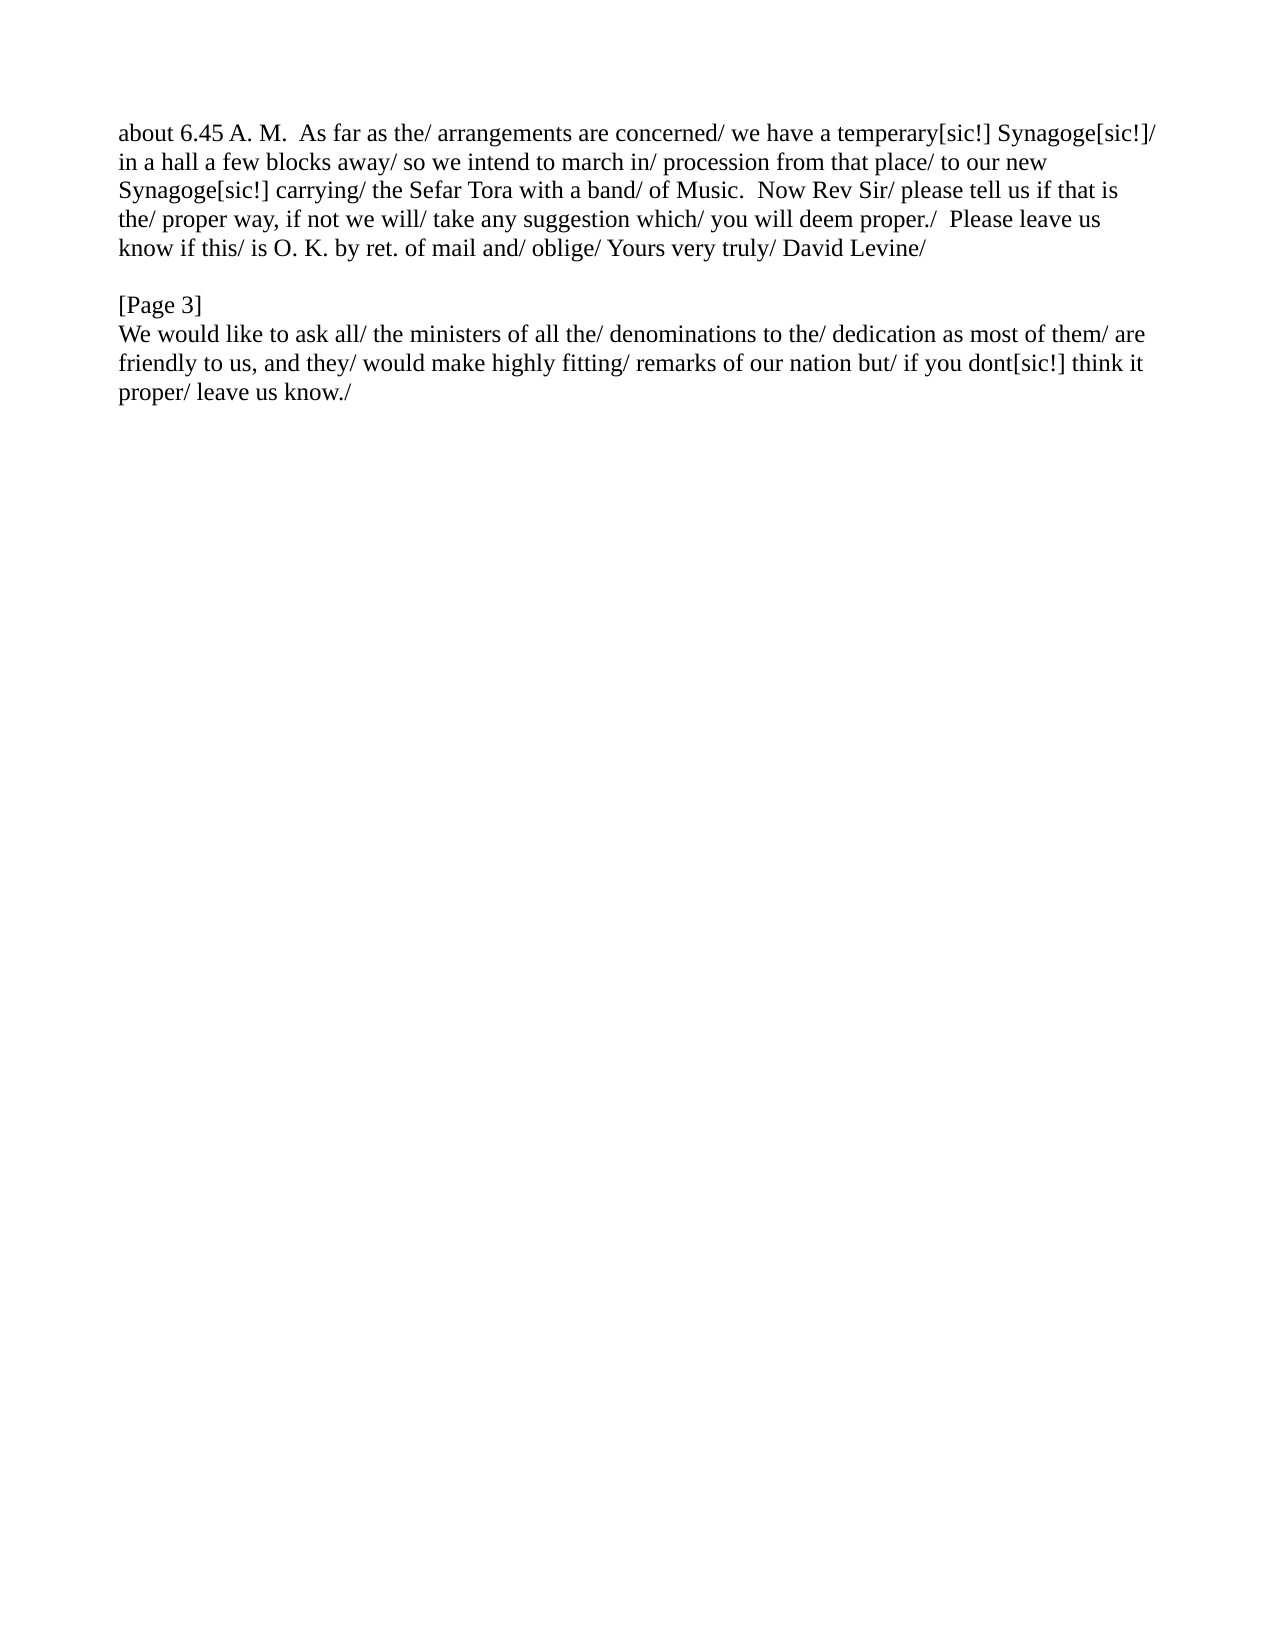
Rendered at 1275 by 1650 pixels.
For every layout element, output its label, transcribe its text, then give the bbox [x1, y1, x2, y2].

text [Page 3] [118, 291, 1157, 319]
text about 6.45 A. M. As far as the/ arrangements are concerned/ we have a temperary[sic!] Synagoge[sic!]/ in a hall a few blocks away/ so we intend to march in/ procession from that place/ to our new Synagoge[sic!] carrying/ the Sefar Tora with a band/ of Music. Now Rev Sir/ please tell us if that is the/ proper way, if not we will/ take any suggestion which/ you will deem proper./ Please leave us know if this/ is O. K. by ret. of mail and/ oblige/ Yours very truly/ David Levine/ [118, 118, 1157, 262]
text We would like to ask all/ the ministers of all the/ denominations to the/ dedication as most of them/ are friendly to us, and they/ would make highly fitting/ remarks of our nation but/ if you dont[sic!] think it proper/ leave us know./ [118, 319, 1157, 406]
